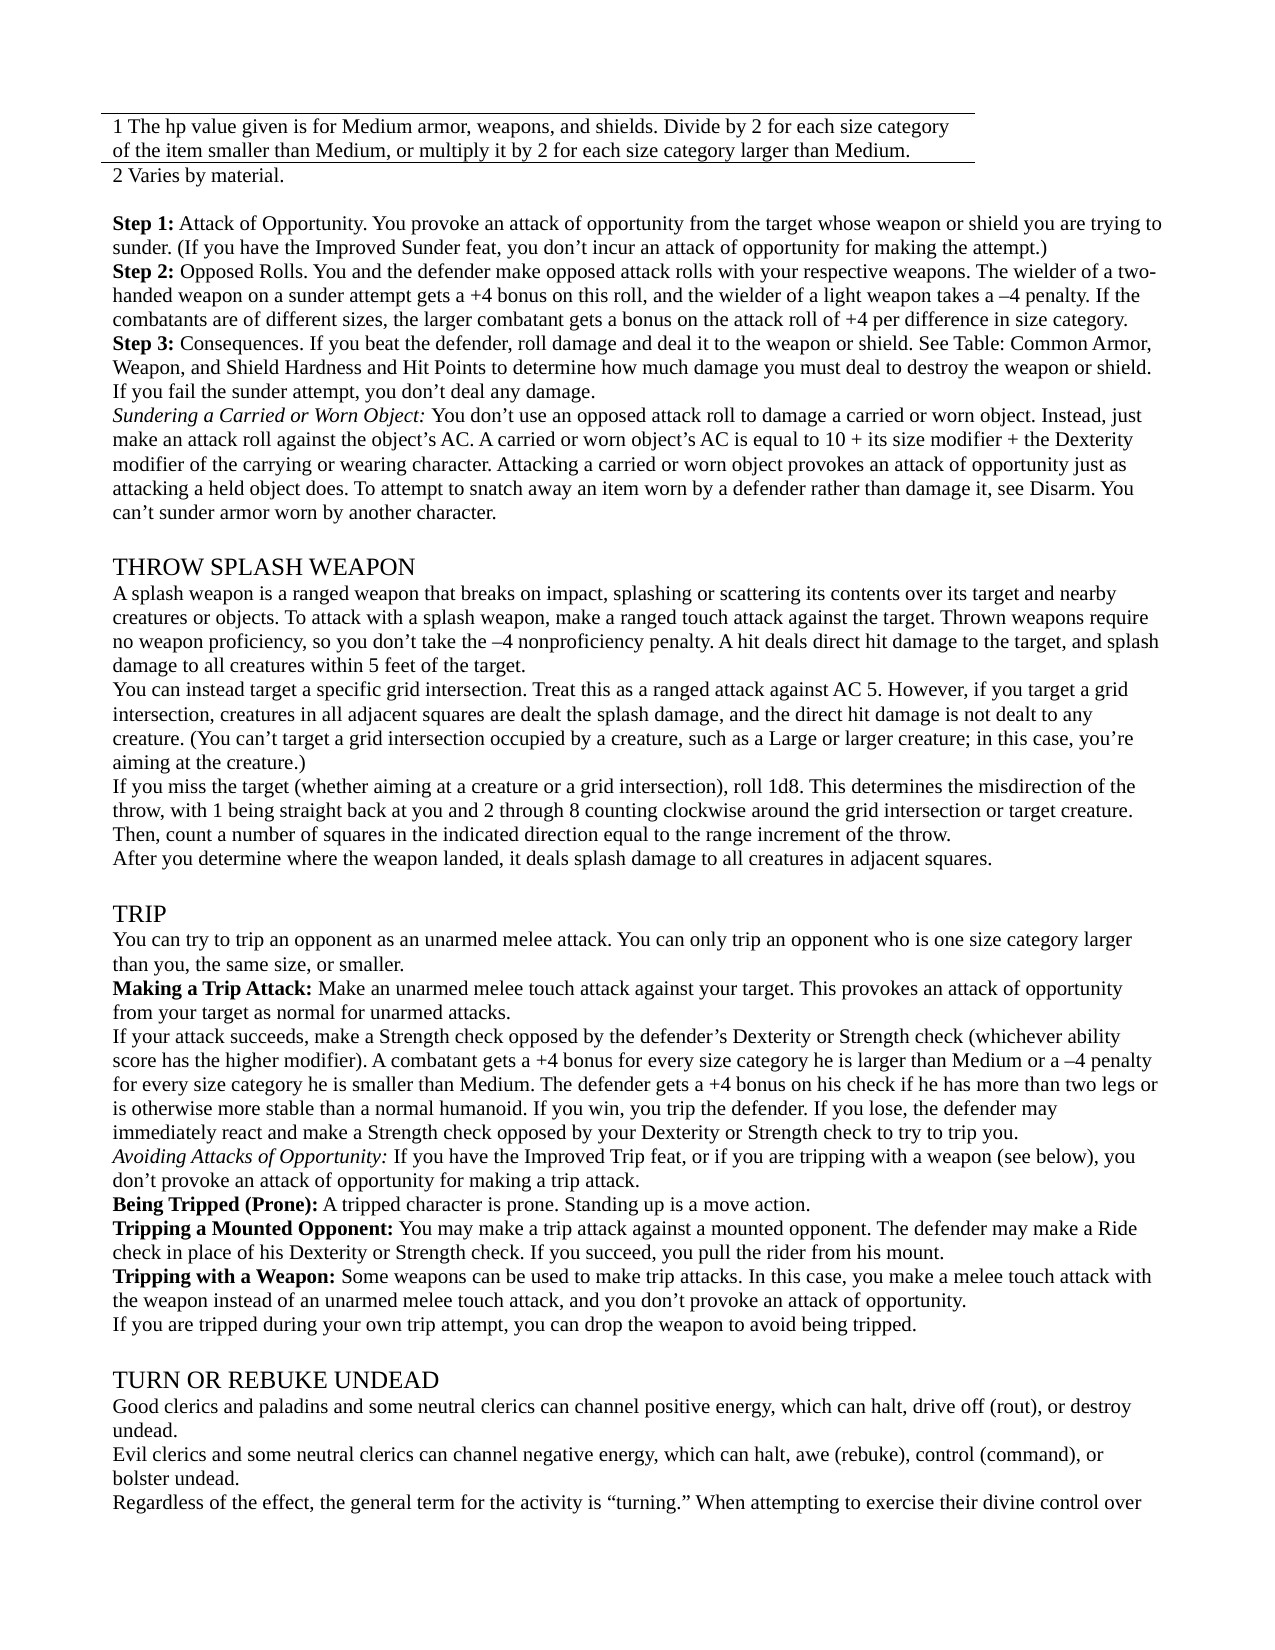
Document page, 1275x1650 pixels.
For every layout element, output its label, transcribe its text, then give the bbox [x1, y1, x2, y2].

text Evil clerics and some neutral clerics can channel negative energy, which can halt, awe (rebuke), control (command), or bolster undead. [112, 1442, 1162, 1490]
text You can instead target a specific grid intersection. Treat this as a ranged attack against AC 5. However, if you target a grid intersection, creatures in all adjacent squares are dealt the splash damage, and the direct hit damage is not dealt to any creature. (You can’t target a grid intersection occupied by a creature, such as a Large or larger creature; in this case, you’re aiming at the creature.) [112, 677, 1162, 774]
text Avoiding Attacks of Opportunity: If you have the Improved Trip feat, or if you are tripping with a weapon (see below), you don’t provoke an attack of opportunity for making a trip attack. [112, 1144, 1162, 1192]
text Tripping a Mounted Opponent: You may make a trip attack against a mounted opponent. The defender may make a Ride check in place of his Dexterity or Strength check. If you succeed, you pull the rider from his mount. [112, 1216, 1162, 1264]
text Being Tripped (Prone): A tripped character is prone. Standing up is a move action. [112, 1192, 1162, 1216]
text Step 3: Consequences. If you beat the defender, roll damage and deal it to the weapon or shield. See Table: Common Armor, Weapon, and Shield Hardness and Hit Points to determine how much damage you must deal to destroy the weapon or shield. [112, 331, 1162, 379]
text Good clerics and paladins and some neutral clerics can channel positive energy, which can halt, drive off (rout), or destroy undead. [112, 1394, 1162, 1442]
text Sundering a Carried or Worn Object: You don’t use an opposed attack roll to damage a carried or worn object. Instead, just make an attack roll against the object’s AC. A carried or worn object’s AC is equal to 10 + its size modifier + the Dexterity modifier of the carrying or wearing character. Attacking a carried or worn object provokes an attack of opportunity just as attacking a held object does. To attempt to snatch away an item worn by a defender rather than damage it, see Disarm. You can’t sunder armor worn by another character. [112, 403, 1162, 524]
text A splash weapon is a ranged weapon that breaks on impact, splashing or scattering its contents over its target and nearby creatures or objects. To attack with a splash weapon, make a ranged touch attack against the target. Thrown weapons require no weapon proficiency, so you don’t take the –4 nonproficiency penalty. A hit deals direct hit damage to the target, and splash damage to all creatures within 5 feet of the target. [112, 581, 1162, 677]
text If you miss the target (whether aiming at a creature or a grid intersection), roll 1d8. This determines the misdirection of the throw, with 1 being straight back at you and 2 through 8 counting clockwise around the grid intersection or target creature. Then, count a number of squares in the indicated direction equal to the range increment of the throw. [112, 774, 1162, 846]
text You can try to trip an opponent as an unarmed melee attack. You can only trip an opponent who is one size category larger than you, the same size, or smaller. [112, 927, 1162, 976]
text If your attack succeeds, make a Strength check opposed by the defender’s Dexterity or Strength check (whichever ability score has the higher modifier). A combatant gets a +4 bonus for every size category he is larger than Medium or a –4 penalty for every size category he is smaller than Medium. The defender gets a +4 bonus on his check if he has more than two legs or is otherwise more stable than a normal humanoid. If you win, you trip the defender. If you lose, the defender may immediately react and make a Strength check opposed by your Dexterity or Strength check to try to trip you. [112, 1024, 1162, 1144]
text Making a Trip Attack: Make an unarmed melee touch attack against your target. This provokes an attack of opportunity from your target as normal for unarmed attacks. [112, 976, 1162, 1024]
text If you fail the sunder attempt, you don’t deal any damage. [112, 379, 1162, 403]
text If you are tripped during your own trip attempt, you can drop the weapon to avoid being tripped. [112, 1312, 1162, 1336]
table_cell 2 Varies by material. [101, 163, 975, 187]
text Step 2: Opposed Rolls. You and the defender make opposed attack rolls with your respective weapons. The wielder of a two-handed weapon on a sunder attempt gets a +4 bonus on this roll, and the wielder of a light weapon takes a –4 penalty. If the combatants are of different sizes, the larger combatant gets a bonus on the attack roll of +4 per difference in size category. [112, 259, 1162, 331]
text THROW SPLASH WEAPON [112, 552, 1162, 581]
text TURN OR REBUKE UNDEAD [112, 1365, 1162, 1394]
text Regardless of the effect, the general term for the activity is “turning.” When attempting to exercise their divine control over [112, 1490, 1162, 1514]
table_cell 1 The hp value given is for Medium armor, weapons, and shields. Divide by 2 for each size category of the item smaller than Medium, or multiply it by 2 for each size category larger than Medium. [101, 114, 975, 162]
text Tripping with a Weapon: Some weapons can be used to make trip attacks. In this case, you make a melee touch attack with the weapon instead of an unarmed melee touch attack, and you don’t provoke an attack of opportunity. [112, 1264, 1162, 1312]
text Step 1: Attack of Opportunity. You provoke an attack of opportunity from the target whose weapon or shield you are trying to sunder. (If you have the Improved Sunder feat, you don’t incur an attack of opportunity for making the attempt.) [112, 211, 1162, 259]
text After you determine where the weapon landed, it deals splash damage to all creatures in adjacent squares. [112, 846, 1162, 870]
text TRIP [112, 899, 1162, 927]
